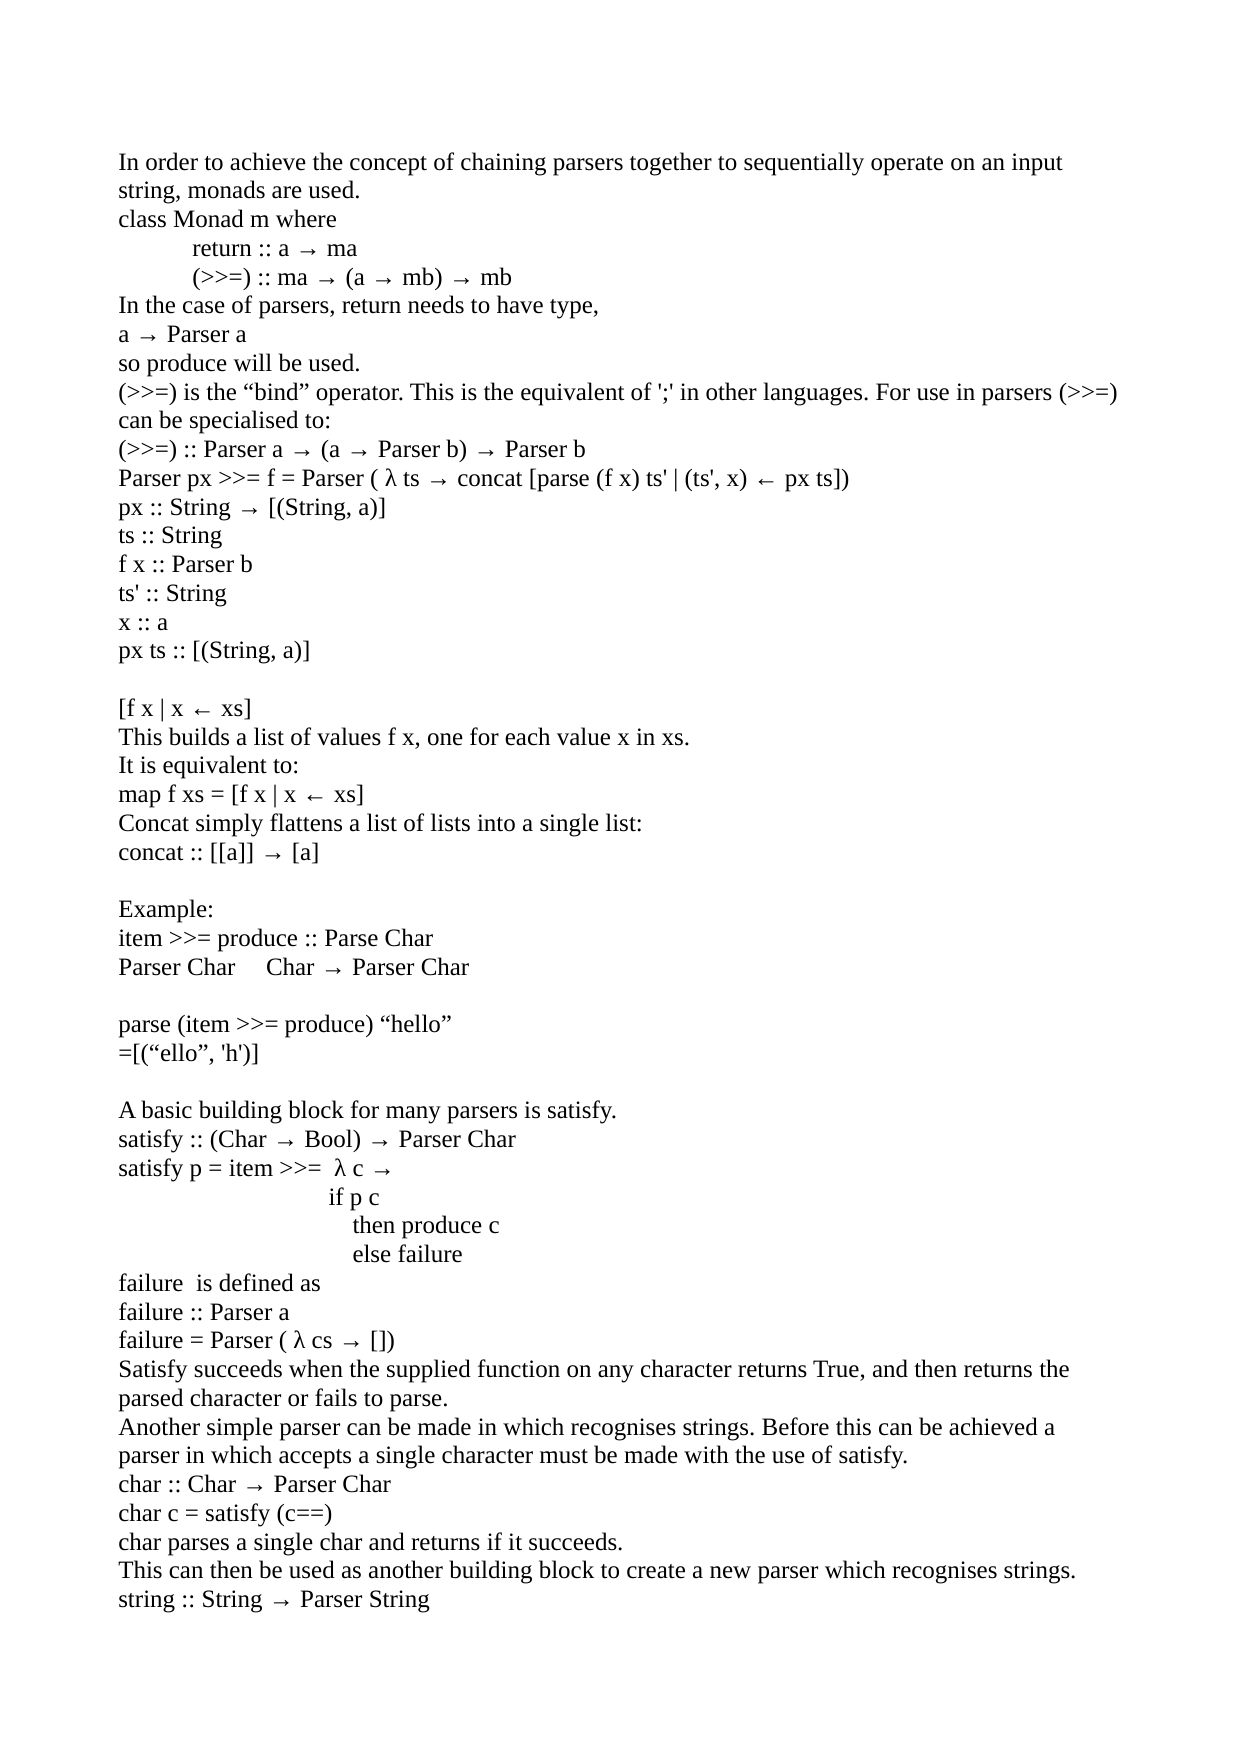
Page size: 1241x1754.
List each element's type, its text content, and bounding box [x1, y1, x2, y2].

text It is equivalent to: map f xs = [f x | x ← xs] [118, 751, 1122, 808]
text else failure [118, 1239, 1122, 1268]
text return :: a → ma [118, 233, 1122, 262]
text Parser Char Char → Parser Char [118, 952, 1122, 981]
text In the case of parsers, return needs to have type, [118, 291, 1122, 319]
text px ts :: [(String, a)] [118, 636, 1122, 664]
text x :: a [118, 607, 1122, 636]
text =[(“ello”, 'h')] [118, 1038, 1122, 1067]
text class Monad m where [118, 204, 1122, 233]
text failure is defined as [118, 1268, 1122, 1297]
text (>>=) is the “bind” operator. This is the equivalent of ';' in other languages. For use in parsers (>>=) can be specialised to: [118, 377, 1122, 434]
text char c = satisfy (c==) [118, 1498, 1122, 1527]
text Parser px >>= f = Parser ( λ ts → concat [parse (f x) ts' | (ts', x) ← px ts]) [118, 463, 1122, 492]
text (>>=) :: ma → (a → mb) → mb [118, 262, 1122, 291]
text This builds a list of values f x, one for each value x in xs. [118, 722, 1122, 751]
text Satisfy succeeds when the supplied function on any character returns True, and then returns the parsed character or fails to parse. [118, 1354, 1122, 1412]
text f x :: Parser b [118, 549, 1122, 578]
text In order to achieve the concept of chaining parsers together to sequentially operate on an input string, monads are used. [118, 147, 1122, 204]
text failure :: Parser a [118, 1297, 1122, 1326]
text Example: item >>= produce :: Parse Char [118, 894, 1122, 952]
text Concat simply flattens a list of lists into a single list: [118, 808, 1122, 837]
text px :: String → [(String, a)] [118, 492, 1122, 521]
text This can then be used as another building block to create a new parser which recognises strings. [118, 1556, 1122, 1584]
text concat :: [[a]] → [a] [118, 837, 1122, 866]
text [f x | x ← xs] [118, 693, 1122, 722]
text if p c [118, 1182, 1122, 1211]
text A basic building block for many parsers is satisfy. [118, 1096, 1122, 1124]
text parse (item >>= produce) “hello” [118, 1009, 1122, 1038]
text ts' :: String [118, 578, 1122, 607]
text ts :: String [118, 521, 1122, 549]
text so produce will be used. [118, 348, 1122, 377]
text Another simple parser can be made in which recognises strings. Before this can be achieved a parser in which accepts a single character must be made with the use of satisfy. [118, 1412, 1122, 1469]
text failure = Parser ( λ cs → []) [118, 1326, 1122, 1354]
text satisfy p = item >>= λ c → [118, 1153, 1122, 1182]
text string :: String → Parser String [118, 1584, 1122, 1613]
text char :: Char → Parser Char [118, 1469, 1122, 1498]
text then produce c [118, 1211, 1122, 1239]
text satisfy :: (Char → Bool) → Parser Char [118, 1124, 1122, 1153]
text char parses a single char and returns if it succeeds. [118, 1527, 1122, 1556]
text (>>=) :: Parser a → (a → Parser b) → Parser b [118, 434, 1122, 463]
text a → Parser a [118, 319, 1122, 348]
